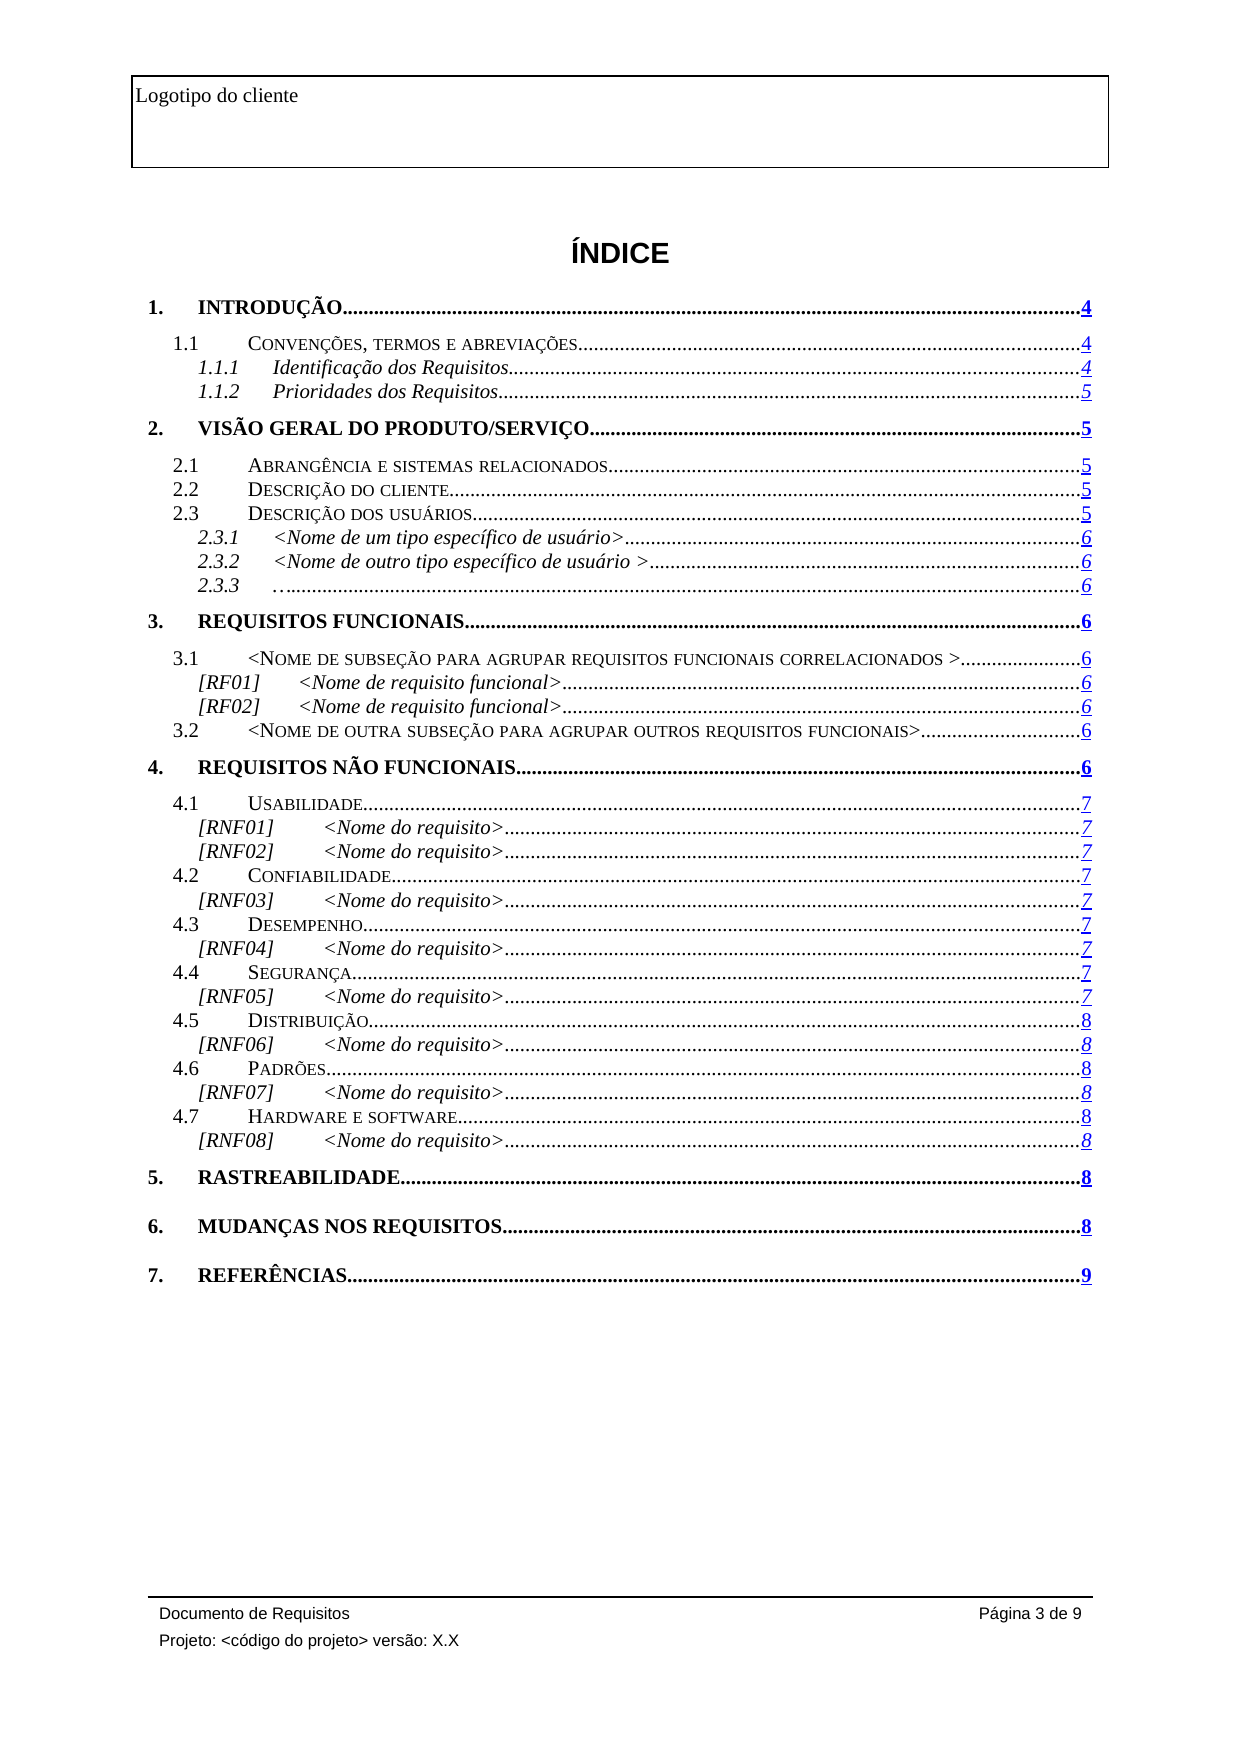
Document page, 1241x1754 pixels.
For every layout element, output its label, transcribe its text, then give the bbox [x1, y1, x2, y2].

text 2.3.2 <Nome de outro tipo específico de usuário > 6 [198, 549, 1092, 573]
text 1.1.1 Identificação dos Requisitos 4 [198, 355, 1092, 379]
text 5. Rastreabilidade 8 [148, 1165, 1092, 1189]
text 2.3.3 … 6 [198, 573, 1092, 597]
text [RNF01] <Nome do requisito> 7 [198, 815, 1092, 839]
text 4.2 Confiabilidade 7 [173, 863, 1092, 887]
text 2. Visão geral do Produto/serviço 5 [148, 416, 1092, 440]
text 4. Requisitos não funcionais 6 [148, 755, 1092, 779]
text [RNF07] <Nome do requisito> 8 [198, 1080, 1092, 1104]
text 7. Referências 9 [148, 1263, 1092, 1287]
text 2.3.1 <Nome de um tipo específico de usuário> 6 [198, 525, 1092, 549]
text 2.3 Descrição dos usuários 5 [173, 501, 1092, 525]
text 1.1 Convenções, termos e abreviações 4 [173, 331, 1092, 355]
text 2.2 Descrição do cliente 5 [173, 477, 1092, 501]
text 4.5 Distribuição 8 [173, 1008, 1092, 1032]
text 3. Requisitos funcionais 6 [148, 609, 1092, 633]
text [RNF02] <Nome do requisito> 7 [198, 839, 1092, 863]
text 1.1.2 Prioridades dos Requisitos 5 [198, 379, 1092, 403]
text 4.3 Desempenho 7 [173, 912, 1092, 936]
text [RNF06] <Nome do requisito> 8 [198, 1032, 1092, 1056]
text [RNF04] <Nome do requisito> 7 [198, 936, 1092, 960]
text [RF02] <Nome de requisito funcional> 6 [198, 694, 1092, 718]
text [RNF08] <Nome do requisito> 8 [198, 1128, 1092, 1152]
text 6. Mudanças nos requisitos 8 [148, 1214, 1092, 1238]
text [RNF03] <Nome do requisito> 7 [198, 887, 1092, 912]
text 1. Introdução 4 [148, 295, 1092, 319]
text ÍNDICE [148, 236, 1092, 270]
text 2.1 Abrangência e sistemas relacionados 5 [173, 452, 1092, 477]
text 3.1 <Nome de subseção para agrupar requisitos funcionais correlacionados > 6 [173, 646, 1092, 670]
text [RF01] <Nome de requisito funcional> 6 [198, 670, 1092, 694]
text 4.7 Hardware e software 8 [173, 1104, 1092, 1128]
text 3.2 <Nome de outra subseção para agrupar outros requisitos funcionais> 6 [173, 718, 1092, 742]
text 4.4 Segurança 7 [173, 960, 1092, 984]
text 4.1 Usabilidade 7 [173, 791, 1092, 815]
text 4.6 Padrões 8 [173, 1056, 1092, 1080]
text [RNF05] <Nome do requisito> 7 [198, 984, 1092, 1008]
